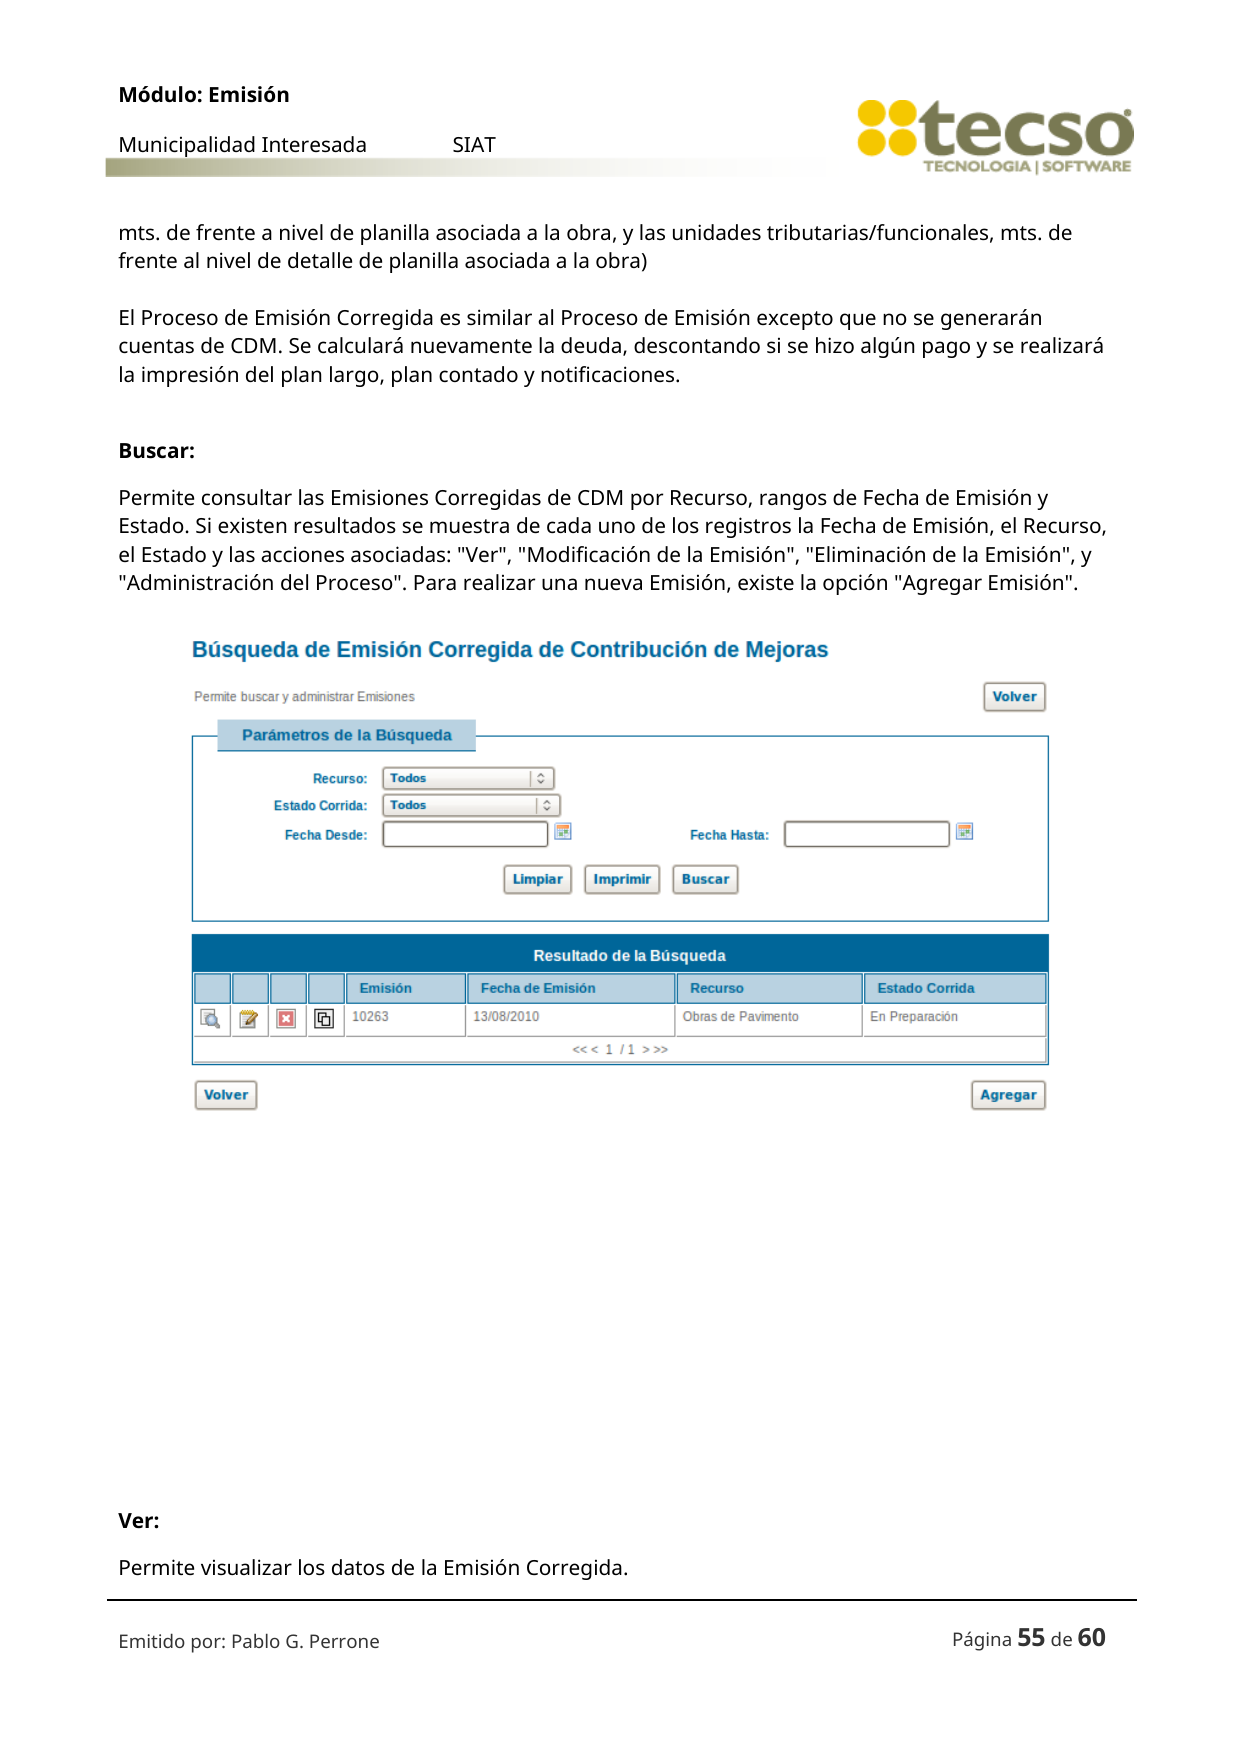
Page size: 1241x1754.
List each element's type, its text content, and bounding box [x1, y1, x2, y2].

picture [105, 100, 1134, 177]
text mts. de frente a nivel de planilla asociada a la obra, y las unidades tributarias/funcionales, mts. de frente al nivel de detalle de planilla asociada a la obra) El Proceso de Emisión Corregida es similar al Proceso de Emisión excepto que no se generarán cuentas de CDM. Se calculará nuevamente la deuda, descontando si se hizo algún pago y se realizará la impresión del plan largo, plan contado y notificaciones. [118, 218, 1122, 417]
text Buscar: [118, 436, 1122, 464]
text Permite visualizar los datos de la Emisión Corregida. [118, 1553, 1122, 1581]
text Permite consultar las Emisiones Corregidas de CDM por Recurso, rangos de Fecha de Emisión y Estado. Si existen resultados se muestra de cada uno de los registros la Fecha de Emisión, el Recurso, el Estado y las acciones asociadas: "Ver", "Modificación de la Emisión", "Eliminación de la Emisión", y "Administración del Proceso". Para realizar una nueva Emisión, existe la opción "Agregar Emisión". [118, 483, 1122, 597]
text Ver: [118, 1506, 1122, 1534]
picture [176, 629, 1064, 1129]
